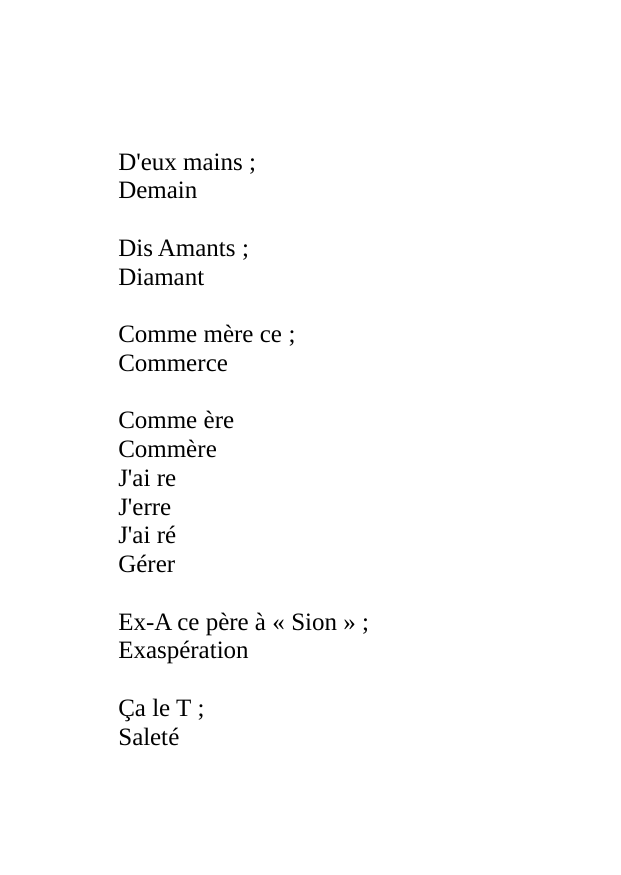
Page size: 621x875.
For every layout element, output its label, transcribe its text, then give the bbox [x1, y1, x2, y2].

text Exaspération [118, 636, 502, 664]
text Comme mère ce ; [118, 319, 502, 348]
text Ça le T ; [118, 693, 502, 722]
text Ex-A ce père à « Sion » ; [118, 607, 502, 636]
text Commère [118, 434, 502, 463]
text Commerce [118, 348, 502, 377]
text Gérer [118, 549, 502, 578]
text Diamant [118, 262, 502, 291]
text J'erre [118, 492, 502, 521]
text Comme ère [118, 406, 502, 434]
text Dis Amants ; [118, 233, 502, 262]
text J'ai ré [118, 521, 502, 549]
text Demain [118, 176, 502, 204]
text J'ai re [118, 463, 502, 492]
text Saleté [118, 722, 502, 751]
text D'eux mains ; [118, 147, 502, 176]
